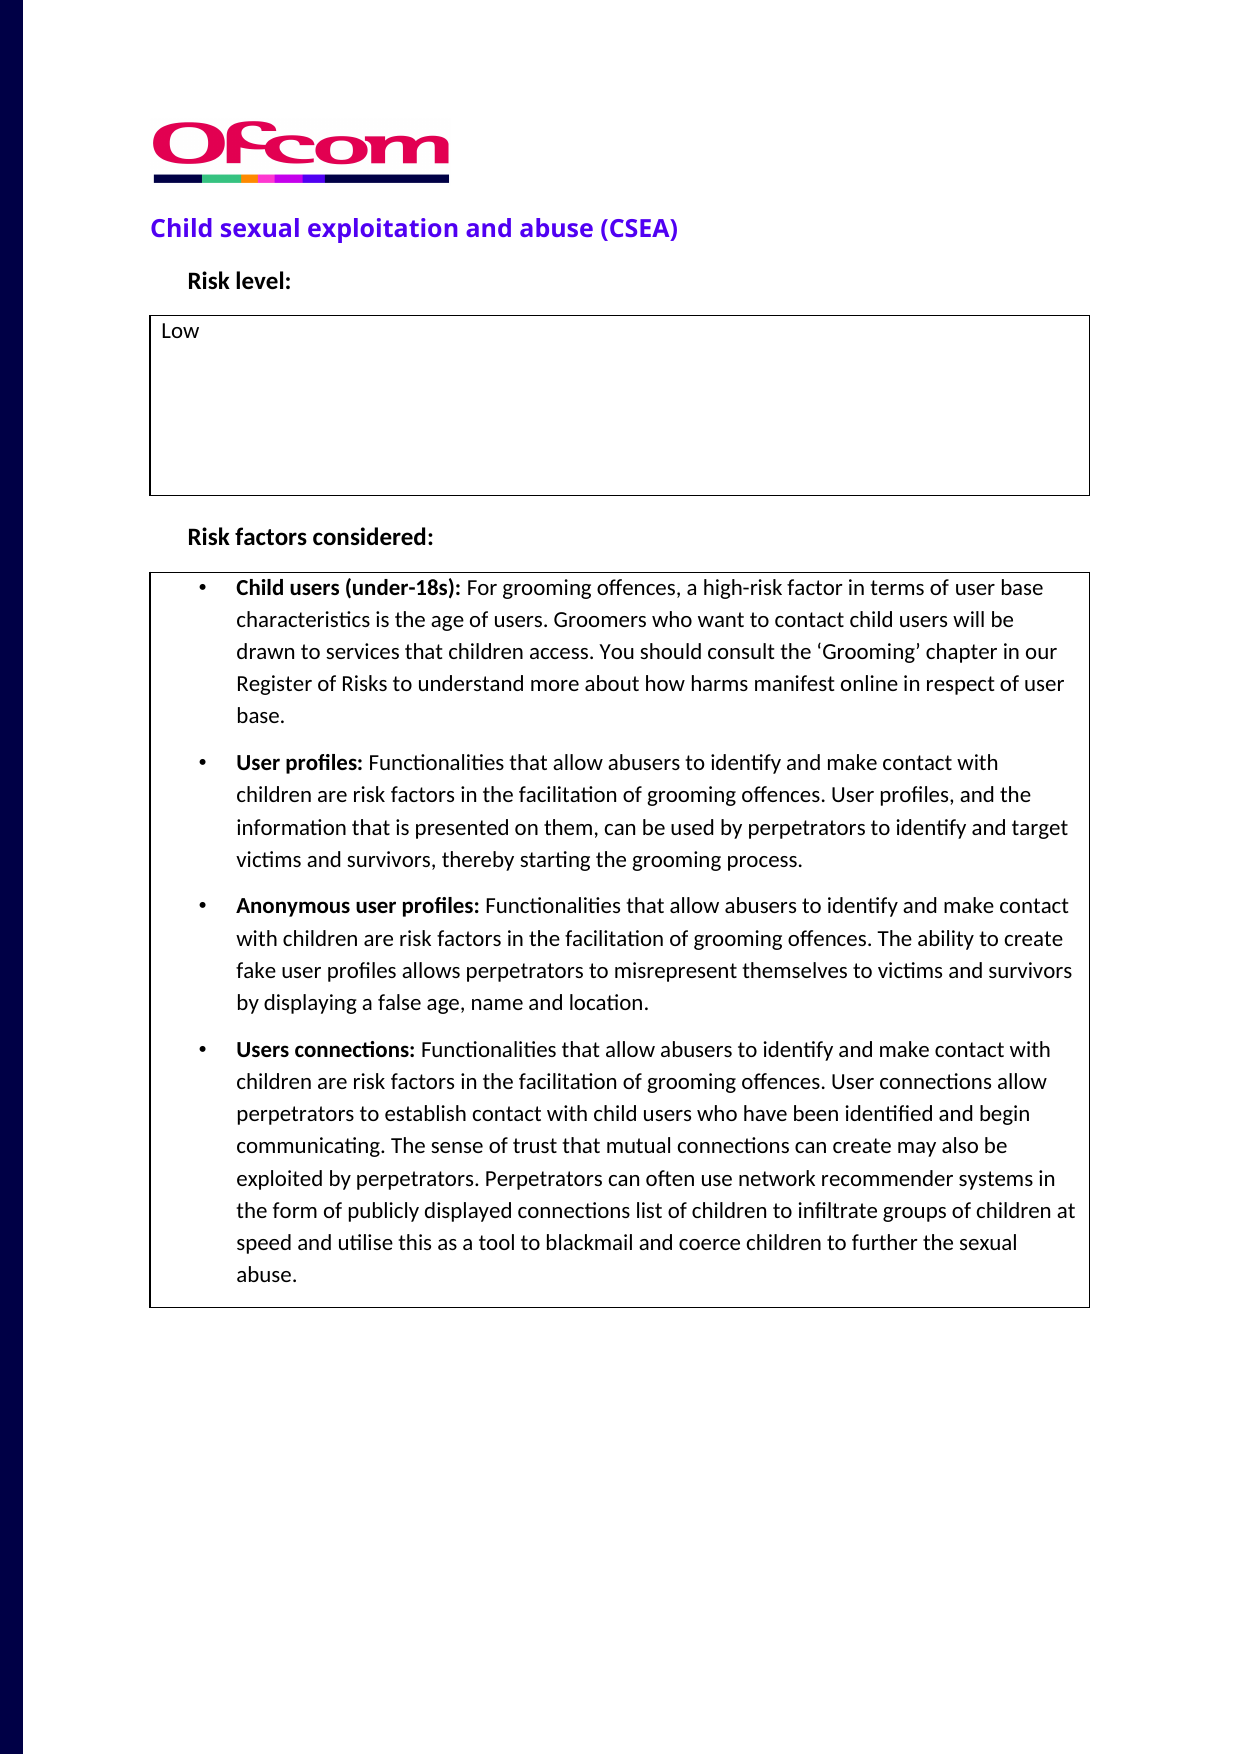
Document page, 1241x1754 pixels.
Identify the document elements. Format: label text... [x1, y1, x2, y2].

text Risk factors considered: [187, 521, 1090, 552]
text Risk level: [187, 265, 1090, 296]
table_header Low [151, 316, 1089, 495]
subtitle Child sexual exploitation and abuse (CSEA) [150, 211, 1090, 245]
table_header Child users (under-18s): For grooming offences, a high-risk factor in terms of user base characteristics is the age of users. Groomers who want to contact child users will be drawn to services that children access. You should consult the ‘Grooming’ chapter in our Register of Risks to understand more about how harms manifest online in respect of user base. User profiles: Functionalities that allow abusers to identify and make contact with children are risk factors in the facilitation of grooming offences. User profiles, and the information that is presented on them, can be used by perpetrators to identify and target victims and survivors, thereby starting the grooming process. Anonymous user profiles: Functionalities that allow abusers to identify and make contact with children are risk factors in the facilitation of grooming offences. The ability to create fake user profiles allows perpetrators to misrepresent themselves to victims and survivors by displaying a false age, name and location. Users connections: Functionalities that allow abusers to identify and make contact with children are risk factors in the facilitation of grooming offences. User connections allow perpetrators to establish contact with child users who have been identified and begin communicating. The sense of trust that mutual connections can create may also be exploited by perpetrators. Perpetrators can often use network recommender systems in the form of publicly displayed connections list of children to infiltrate groups of children at speed and utilise this as a tool to blackmail and coerce children to further the sexual abuse. [151, 573, 1089, 1307]
picture [150, 118, 452, 186]
